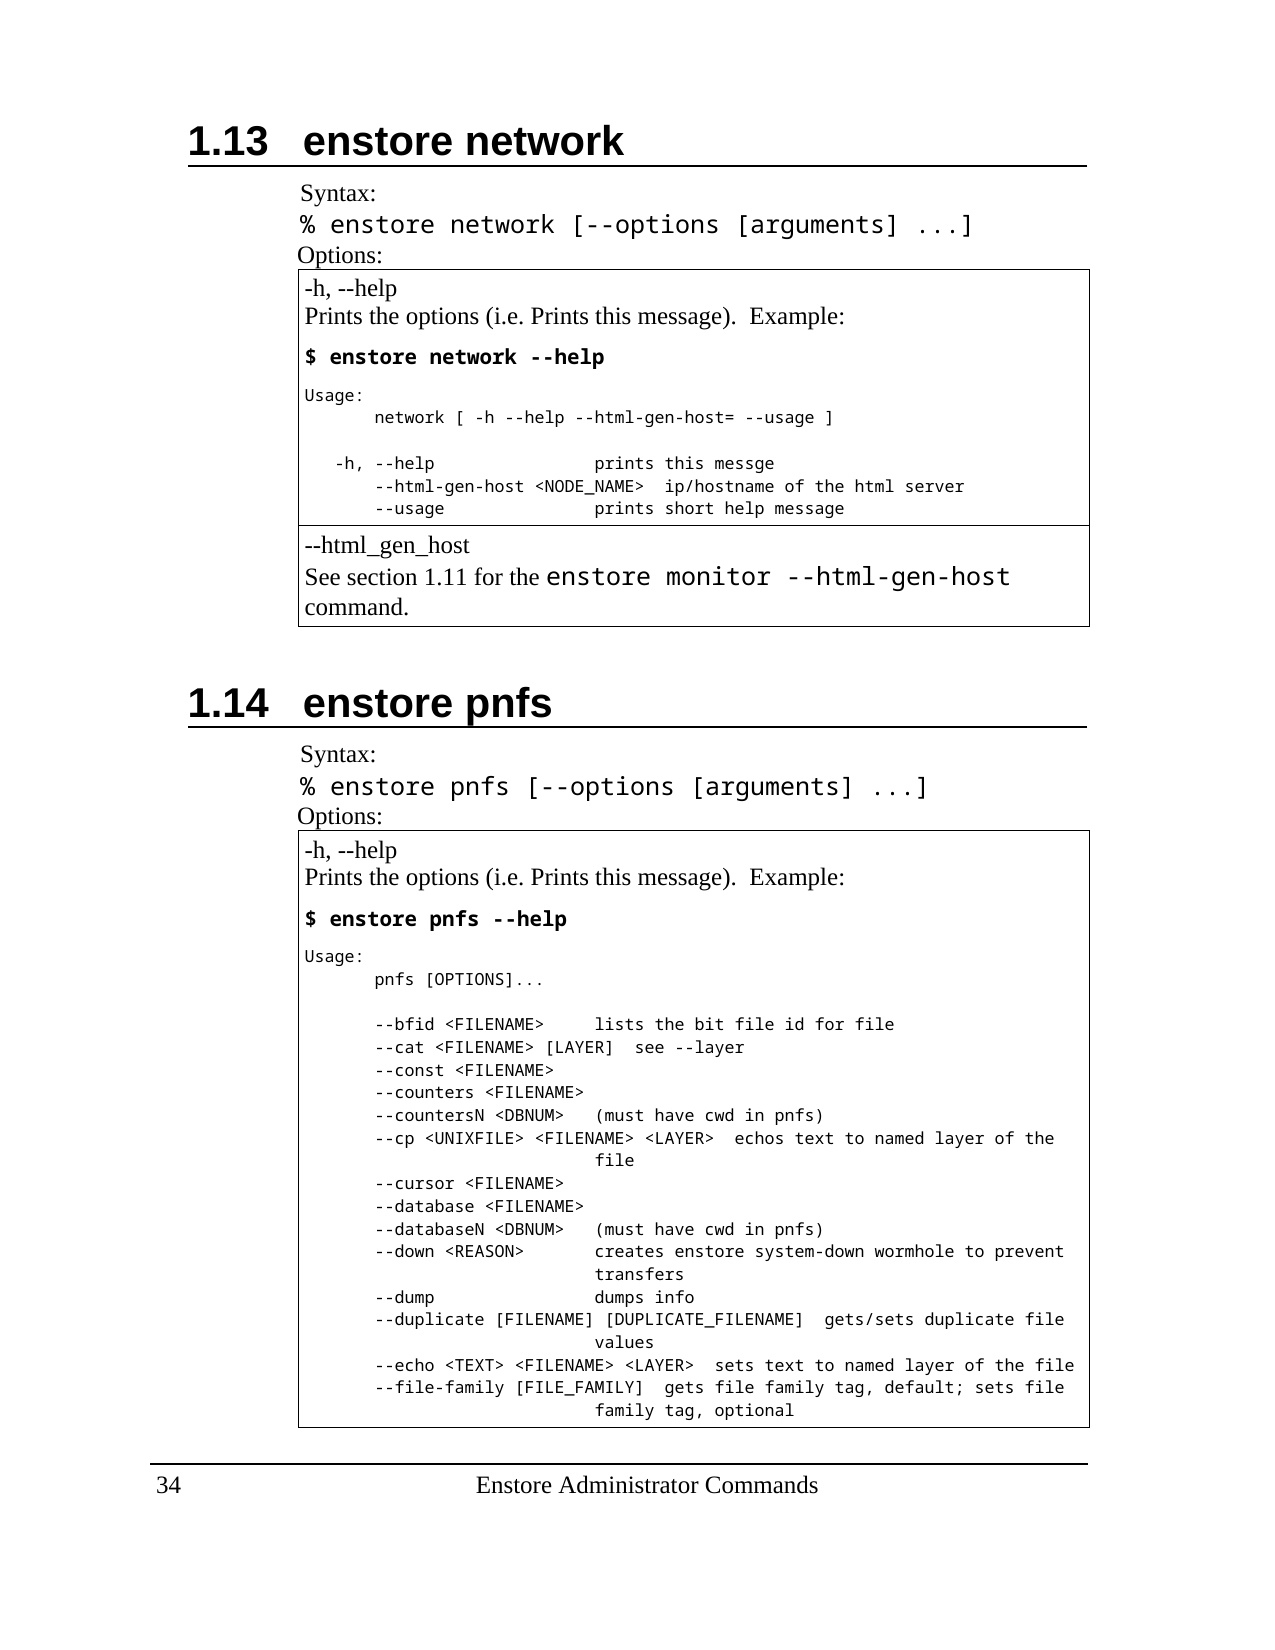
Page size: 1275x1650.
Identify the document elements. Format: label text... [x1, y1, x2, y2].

text % enstore network [--options [arguments] ...] [300, 207, 1087, 241]
table_header -h, --help Prints the options (i.e. Prints this message). Example: $ enstore pnfs --help Usage: pnfs [OPTIONS]... --bfid <FILENAME> lists the bit file id for file --cat <FILENAME> [LAYER] see --layer --const <FILENAME> --counters <FILENAME> --countersN <DBNUM> (must have cwd in pnfs) --cp <UNIXFILE> <FILENAME> <LAYER> echos text to named layer of the file --cursor <FILENAME> --database <FILENAME> --databaseN <DBNUM> (must have cwd in pnfs) --down <REASON> creates enstore system-down wormhole to prevent transfers --dump dumps info --duplicate [FILENAME] [DUPLICATE_FILENAME] gets/sets duplicate file values --echo <TEXT> <FILENAME> <LAYER> sets text to named layer of the file --file-family [FILE_FAMILY] gets file family tag, default; sets file family tag, optional [299, 831, 1089, 1427]
text Options: [297, 241, 1087, 269]
table_header -h, --help Prints the options (i.e. Prints this message). Example: $ enstore network --help Usage: network [ -h --help --html-gen-host= --usage ] -h, --help prints this messge --html-gen-host <NODE_NAME> ip/hostname of the html server --usage prints short help message [299, 270, 1089, 525]
text % enstore pnfs [--options [arguments] ...] [300, 768, 1087, 802]
text Options: [297, 802, 1087, 830]
table_cell --html_gen_host See section 1.11 for the enstore monitor ‑‑html‑gen‑host command. [299, 526, 1089, 626]
text Syntax: [300, 740, 1087, 768]
subtitle enstore network [187, 118, 1087, 167]
subtitle enstore pnfs [187, 679, 1087, 728]
text Syntax: [300, 179, 1087, 207]
